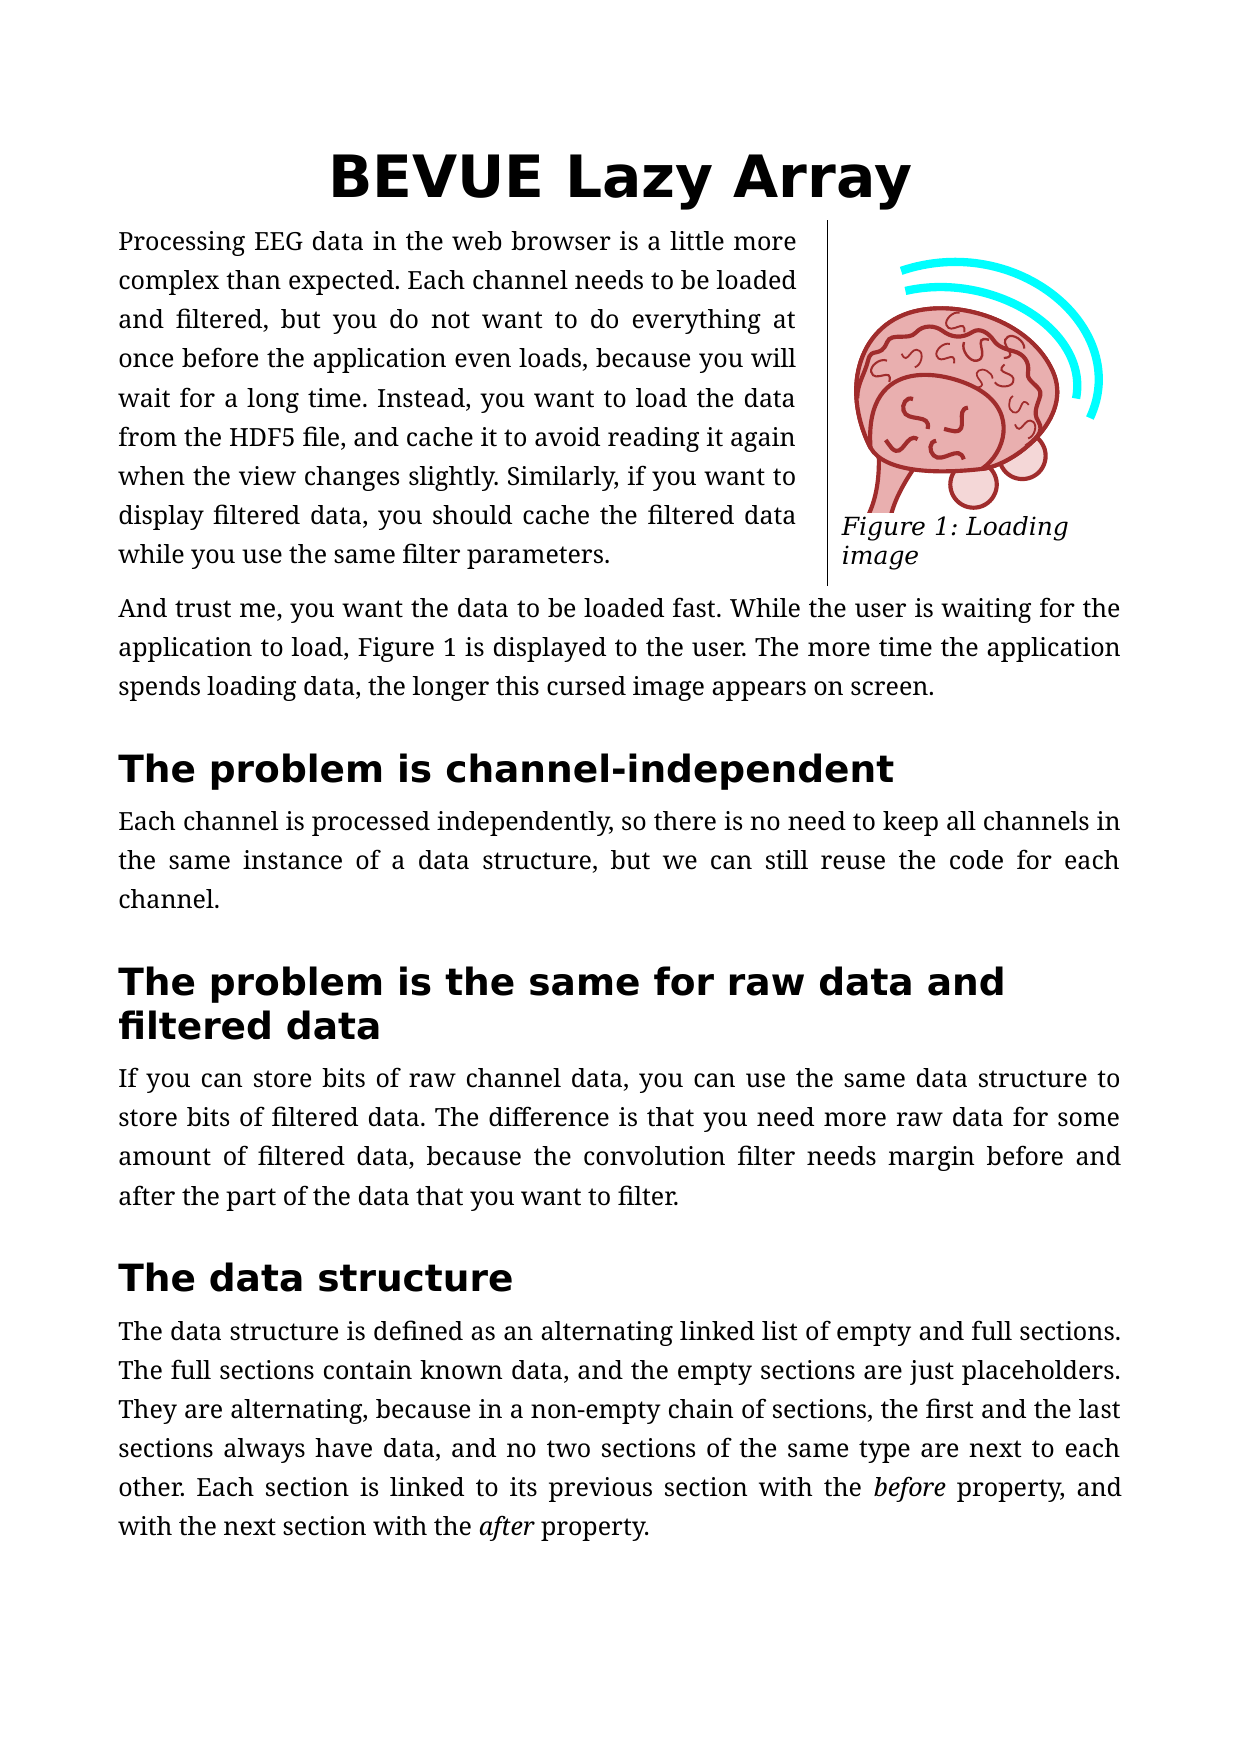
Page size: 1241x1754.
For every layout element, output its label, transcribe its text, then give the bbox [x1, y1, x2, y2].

text Each channel is processed independently, so there is no need to keep all channels in the same instance of a data structure, but we can still reuse the code for each channel. [118, 804, 1122, 916]
text Processing EEG data in the web browser is a little more complex than expected. Each channel needs to be loaded and filtered, but you do not want to do everything at once before the application even loads, because you will wait for a long time. Instead, you want to load the data from the HDF5 file, and cache it to avoid reading it again when the view changes slightly. Similarly, if you want to display filtered data, you should cache the filtered data while you use the same filter parameters. [118, 223, 827, 571]
subtitle The problem is the same for raw data and filtered data [118, 961, 1122, 1048]
text The data structure is defined as an alternating linked list of empty and full sections. The full sections contain known data, and the empty sections are just placeholders. They are alternating, because in a non-empty chain of sections, the first and the last sections always have data, and no two sections of the same type are next to each other. Each section is linked to its previous section with the before property, and with the next section with the after property. [118, 1313, 1122, 1543]
text Figure 1: Loading image [842, 247, 1107, 571]
text And trust me, you want the data to be loaded fast. While the user is waiting for the application to load, Figure 1 is displayed to the user. The more time the application spends loading data, the longer this cursed image appears on screen. [118, 591, 1122, 703]
title BEVUE Lazy Array [118, 143, 1122, 211]
subtitle The problem is channel-independent [118, 748, 1122, 791]
text [827, 219, 1122, 586]
text If you can store bits of raw channel data, you can use the same data structure to store bits of filtered data. The difference is that you need more raw data for some amount of filtered data, because the convolution filter needs margin before and after the part of the data that you want to filter. [118, 1061, 1122, 1212]
subtitle The data structure [118, 1257, 1122, 1301]
